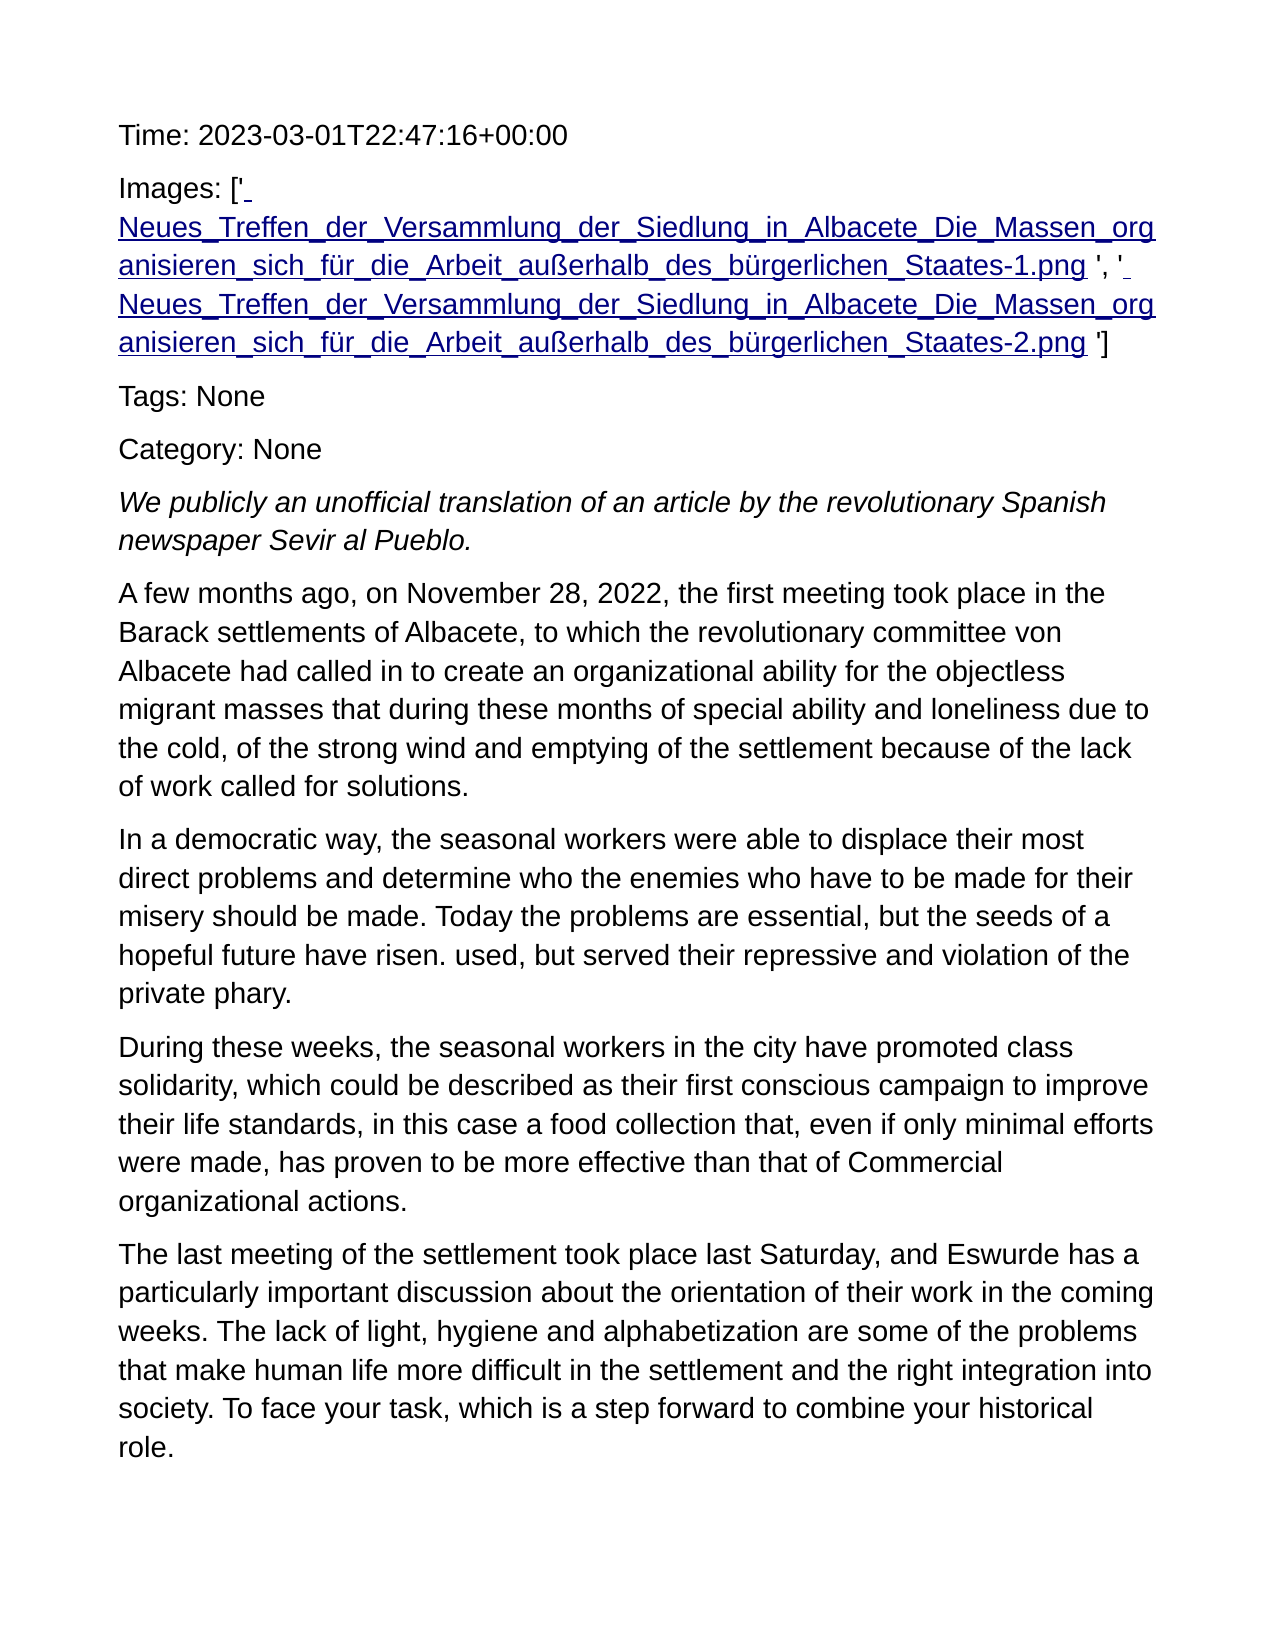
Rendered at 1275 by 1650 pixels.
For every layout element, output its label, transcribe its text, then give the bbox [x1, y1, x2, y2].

text Time: 2023-03-01T22:47:16+00:00 [118, 118, 1157, 152]
text Images: [' Neues_Treffen_der_Versammlung_der_Siedlung_in_Albacete_Die_Massen_organisieren_sich_für_die_Arbeit_außerhalb_des_bürgerlichen_Staates-1.png ', ' Neues_Treffen_der_Versammlung_der_Siedlung_in_Albacete_Die_Massen_organisieren_sich_für_die_Arbeit_außerhalb_des_bürgerlichen_Staates-2.png '] [118, 171, 1157, 359]
text Tags: None [118, 378, 1157, 412]
text In a democratic way, the seasonal workers were able to displace their most direct problems and determine who the enemies who have to be made for their misery should be made. Today the problems are essential, but the seeds of a hopeful future have risen. used, but served their repressive and violation of the private phary. [118, 822, 1157, 1010]
text A few months ago, on November 28, 2022, the first meeting took place in the Barack settlements of Albacete, to which the revolutionary committee von Albacete had called in to create an organizational ability for the objectless migrant masses that during these months of special ability and loneliness due to the cold, of the strong wind and emptying of the settlement because of the lack of work called for solutions. [118, 576, 1157, 803]
text During these weeks, the seasonal workers in the city have promoted class solidarity, which could be described as their first conscious campaign to improve their life standards, in this case a food collection that, even if only minimal efforts were made, has proven to be more effective than that of Commercial organizational actions. [118, 1029, 1157, 1217]
text We publicly an unofficial translation of an article by the revolutionary Spanish newspaper Sevir al Pueblo. [118, 485, 1157, 557]
text Category: None [118, 432, 1157, 465]
text The last meeting of the settlement took place last Saturday, and Eswurde has a particularly important discussion about the orientation of their work in the coming weeks. The lack of light, hygiene and alphabetization are some of the problems that make human life more difficult in the settlement and the right integration into society. To face your task, which is a step forward to combine your historical role. [118, 1237, 1157, 1463]
